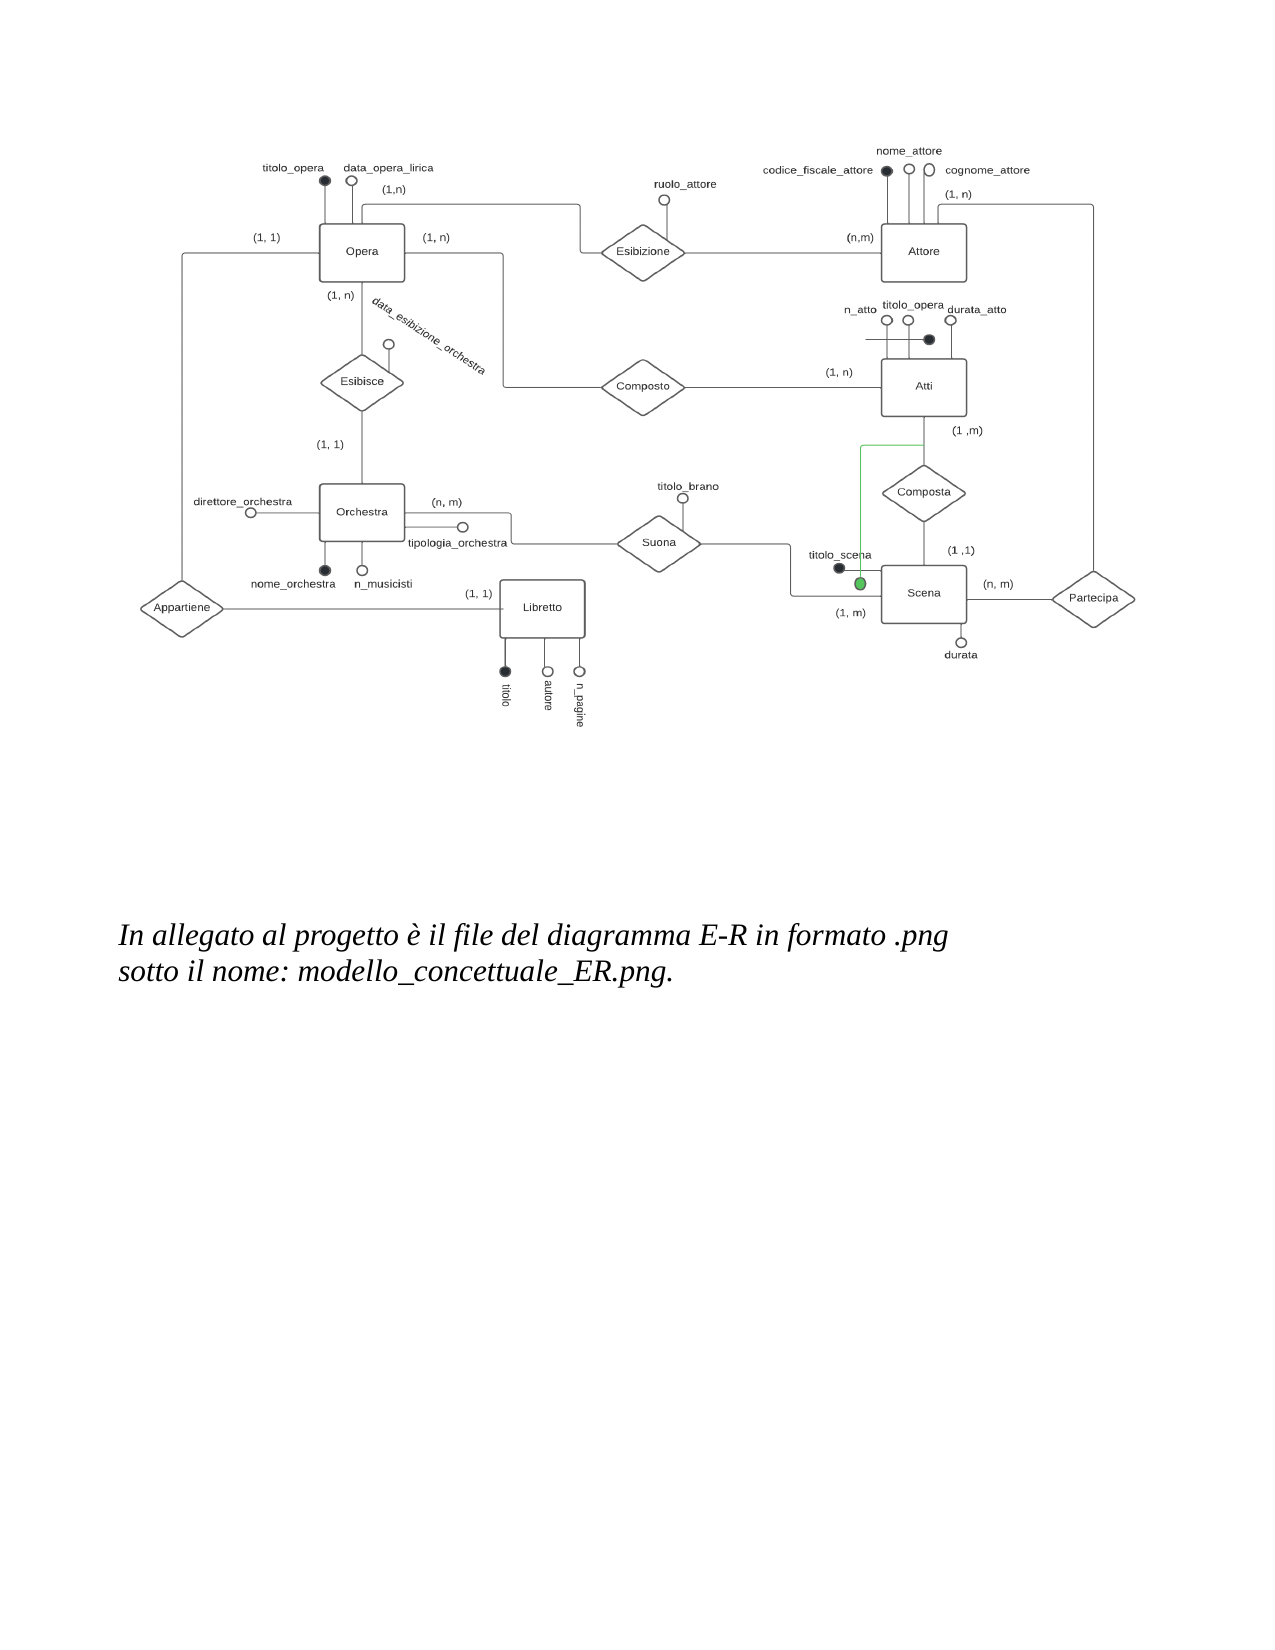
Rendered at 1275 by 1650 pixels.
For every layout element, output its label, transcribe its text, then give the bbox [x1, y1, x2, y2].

text In allegato al progetto è il file del diagramma E-R in formato .png [118, 916, 1157, 952]
picture [118, 118, 1157, 782]
text sotto il nome: modello_concettuale_ER.png. [118, 952, 1157, 988]
